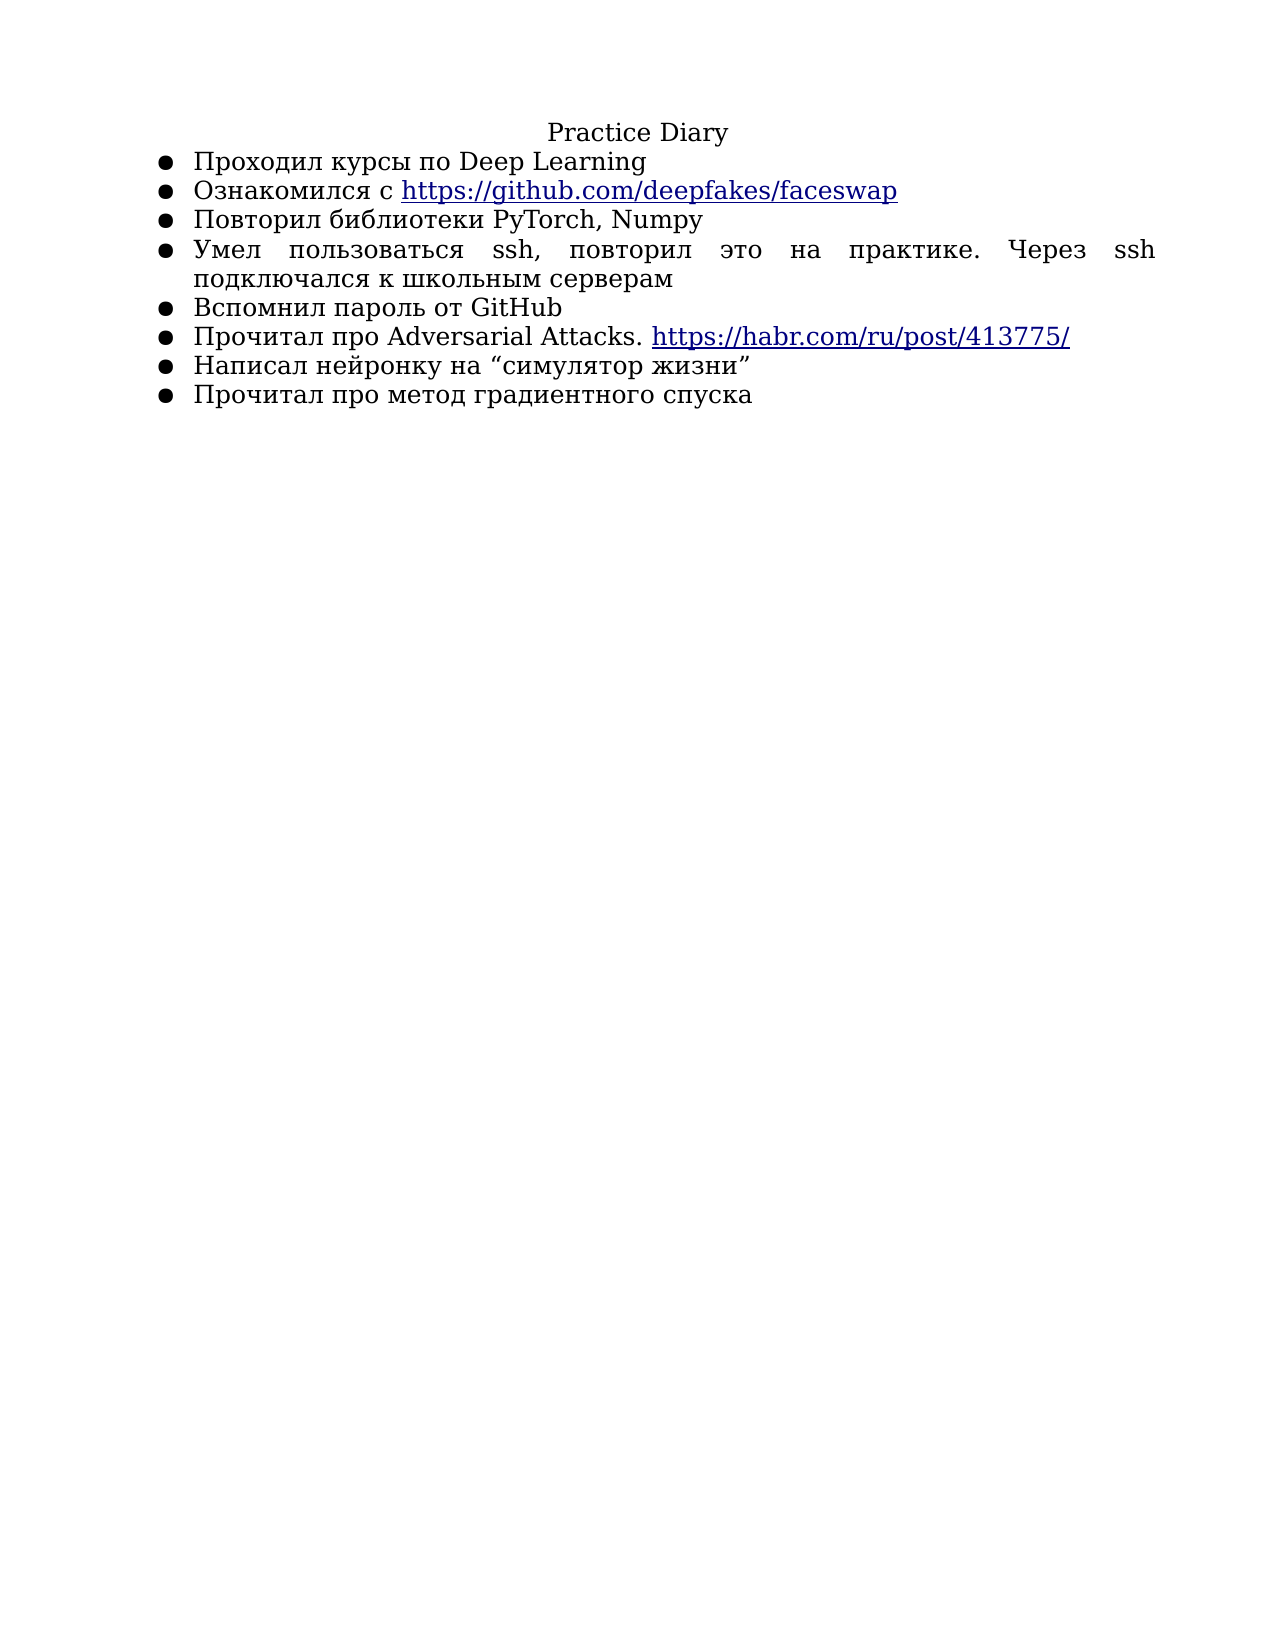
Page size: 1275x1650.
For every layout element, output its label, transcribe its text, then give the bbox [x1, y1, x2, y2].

list Написал нейронку на “симулятор жизни” [156, 351, 1157, 381]
list Ознакомился с https://github.com/deepfakes/faceswap [156, 176, 1157, 206]
text Practice Diary [118, 118, 1157, 147]
list Вспомнил пароль от GitHub [156, 293, 1157, 322]
list Умел пользоваться ssh, повторил это на практике. Через ssh подключался к школьным серверам [156, 235, 1157, 293]
list Повторил библиотеки PyTorch, Numpy [156, 206, 1157, 235]
list Прочитал про Adversarial Attacks. https://habr.com/ru/post/413775/ [156, 322, 1157, 351]
list Прочитал про метод градиентного спуска [156, 381, 1157, 410]
list Проходил курсы по Deep Learning [156, 147, 1157, 176]
